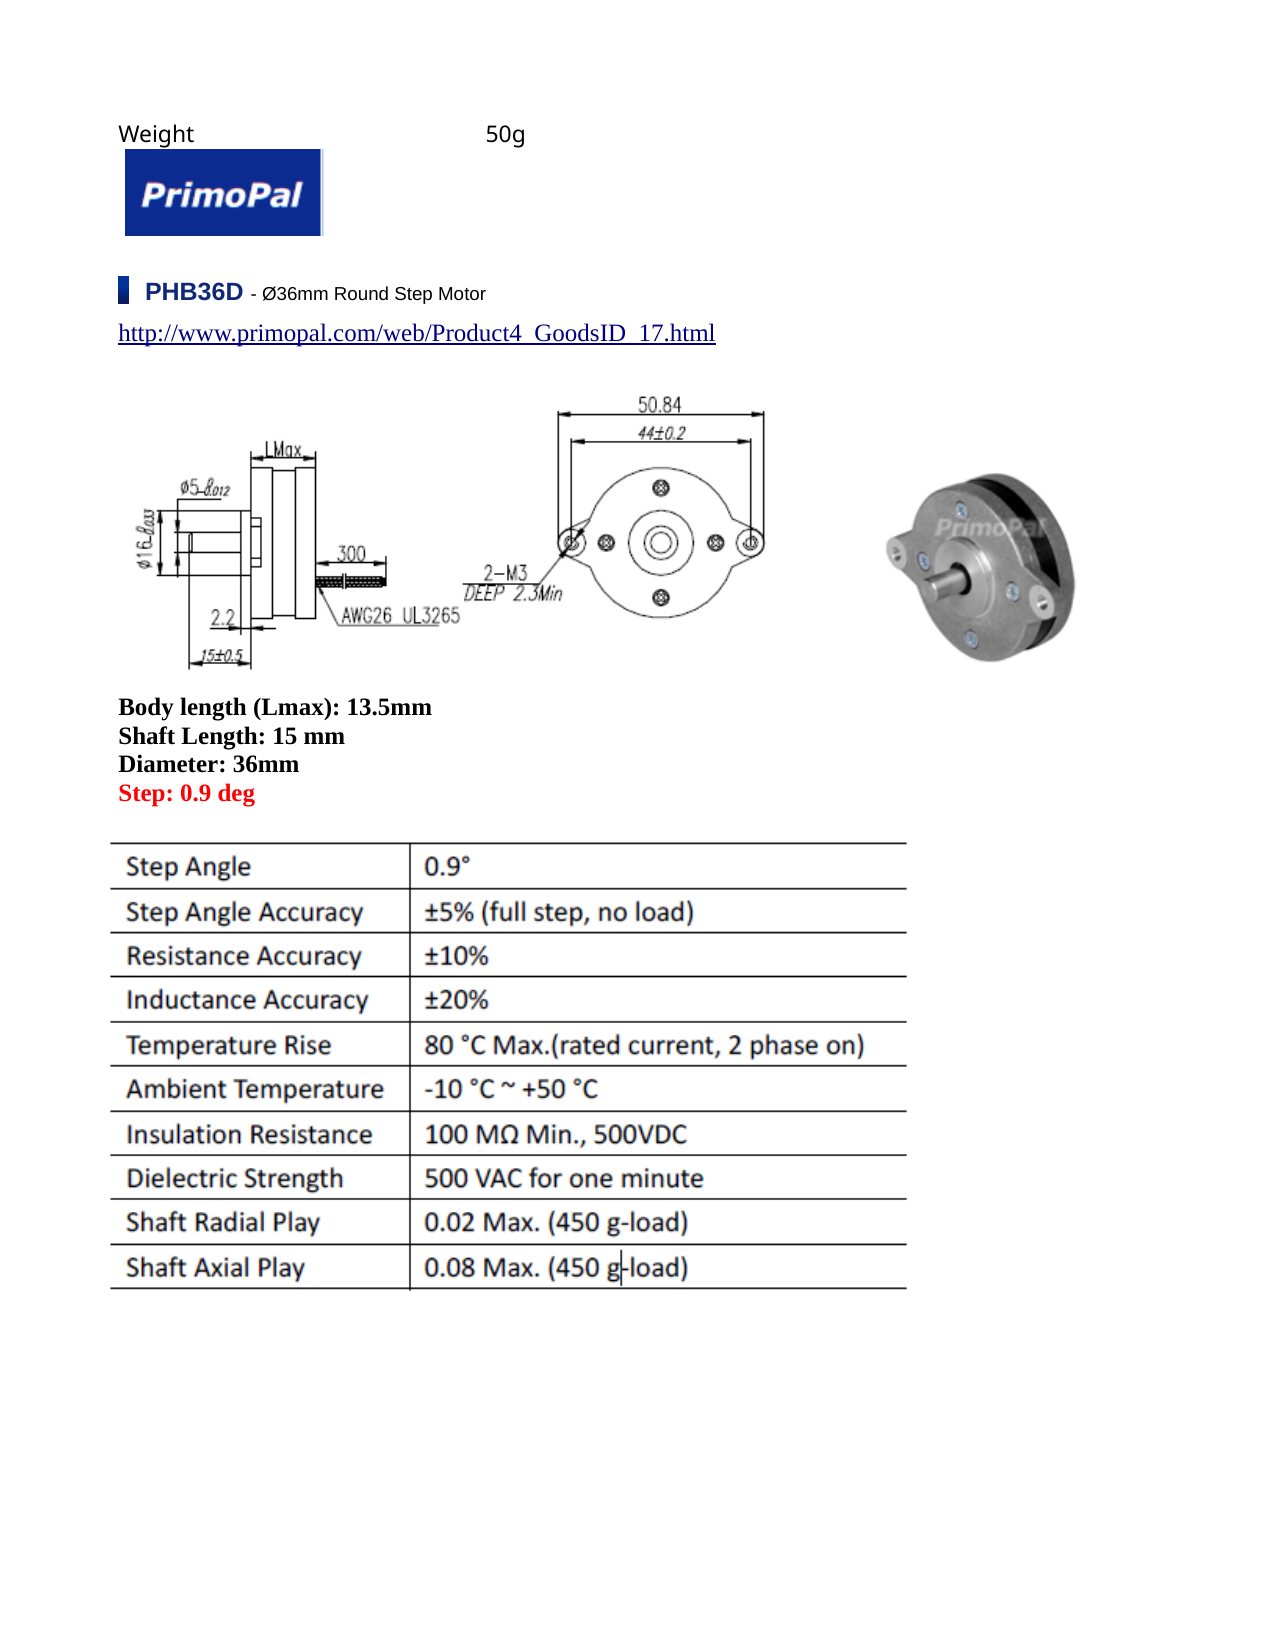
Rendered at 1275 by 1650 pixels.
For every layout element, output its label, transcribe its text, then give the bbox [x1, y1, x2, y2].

picture [125, 149, 324, 236]
picture [124, 394, 812, 674]
subtitle PHB36D - Ø36mm Round Step Motor [118, 277, 1157, 306]
text Step: 0.9 deg [118, 778, 1157, 807]
text Shaft Length: 15 mm [118, 721, 1157, 749]
text http://www.primopal.com/web/Product4_GoodsID_17.html [118, 318, 1157, 347]
picture [843, 469, 1120, 670]
picture [106, 835, 932, 1305]
table_cell Weight [118, 118, 485, 149]
text Body length (Lmax): 13.5mm [118, 606, 1157, 721]
table_cell 50g [485, 118, 852, 149]
text Diameter: 36mm [118, 749, 1157, 778]
picture [118, 276, 129, 304]
